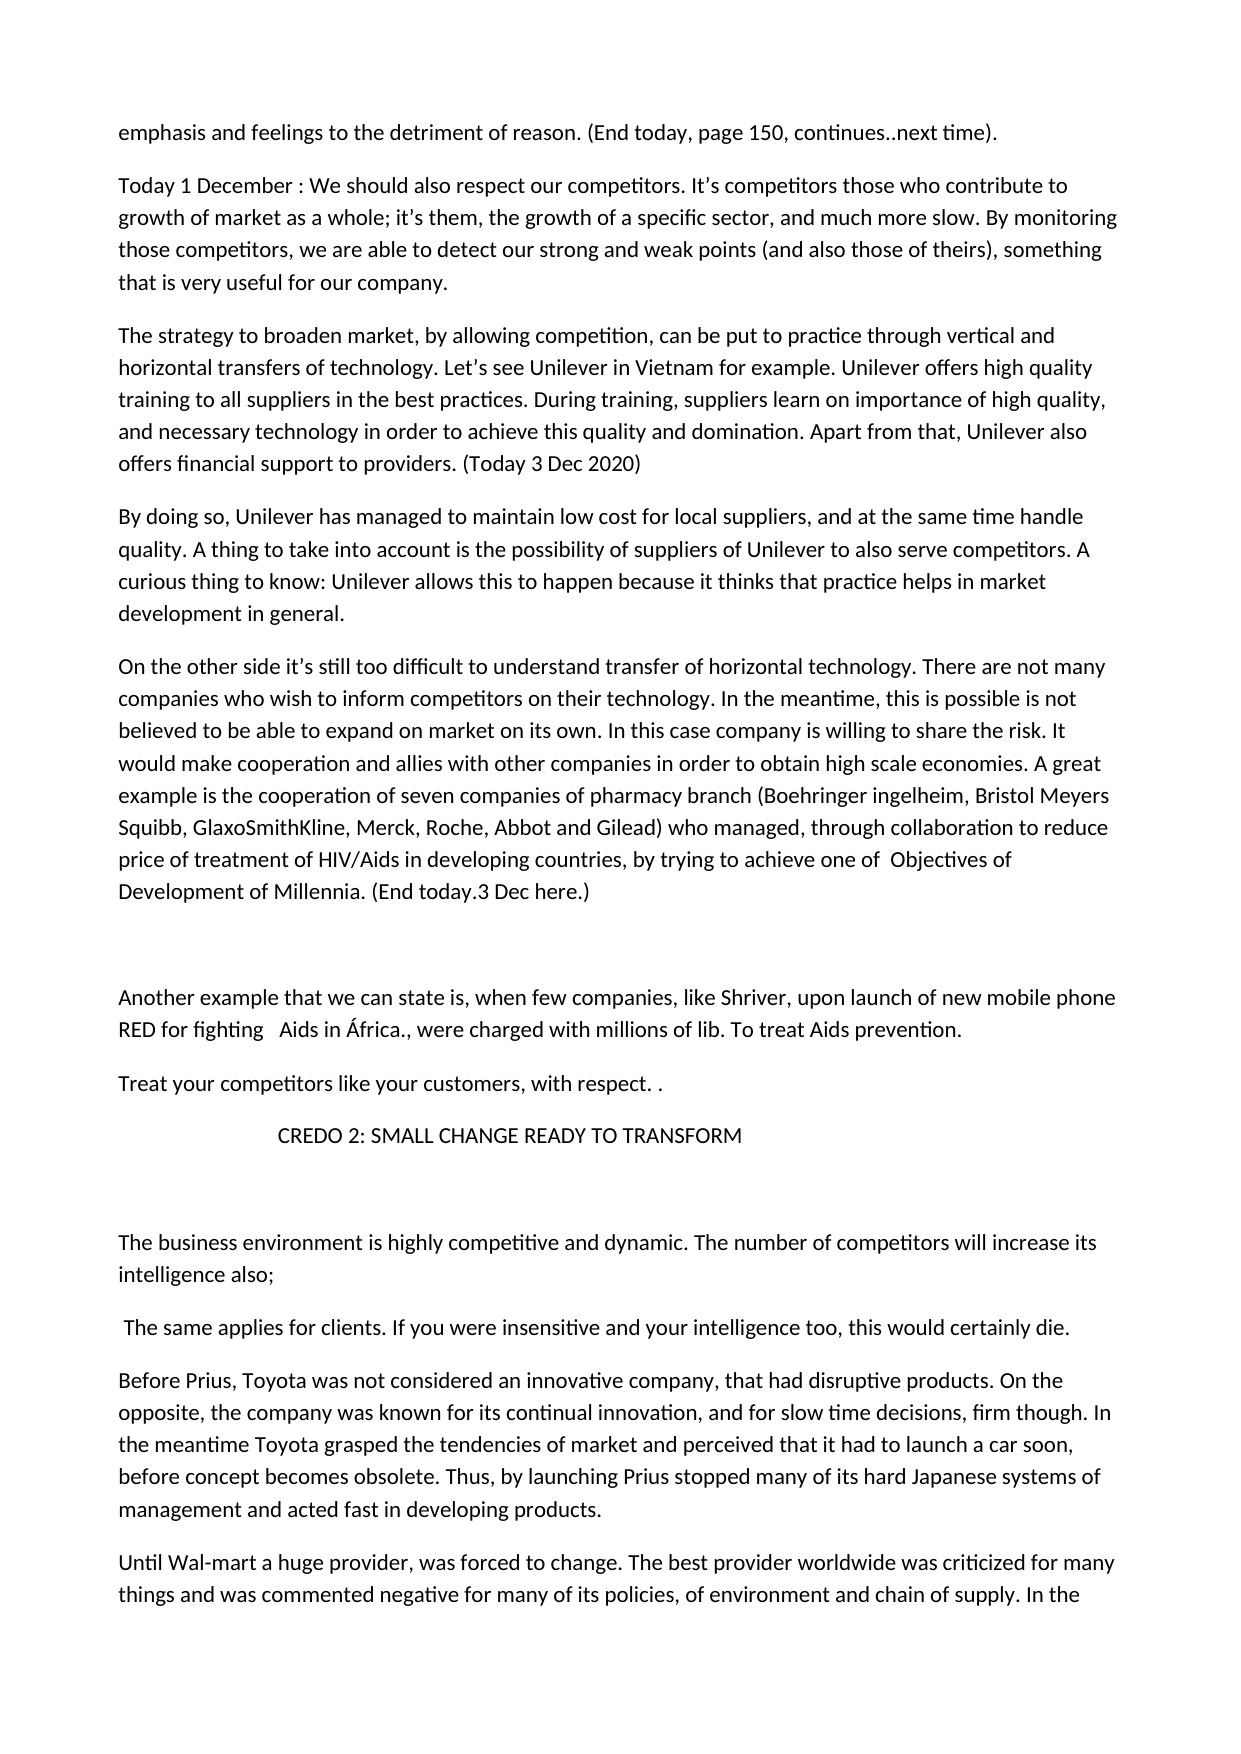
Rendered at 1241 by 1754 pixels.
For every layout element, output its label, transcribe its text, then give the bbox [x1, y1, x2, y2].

text Another example that we can state is, when few companies, like Shriver, upon launch of new mobile phone RED for fighting Aids in África., were charged with millions of lib. To treat Aids prevention. [118, 983, 1122, 1044]
text Today 1 December : We should also respect our competitors. It’s competitors those who contribute to growth of market as a whole; it’s them, the growth of a specific sector, and much more slow. By monitoring those competitors, we are able to detect our strong and weak points (and also those of theirs), something that is very useful for our company. [118, 171, 1122, 296]
text CREDO 2: SMALL CHANGE READY TO TRANSFORM [118, 1122, 1122, 1150]
text The business environment is highly competitive and dynamic. The number of competitors will increase its intelligence also; [118, 1228, 1122, 1288]
text The strategy to broaden market, by allowing competition, can be put to practice through vertical and horizontal transfers of technology. Let’s see Unilever in Vietnam for example. Unilever offers high quality training to all suppliers in the best practices. During training, suppliers learn on importance of high quality, and necessary technology in order to achieve this quality and domination. Apart from that, Unilever also offers financial support to providers. (Today 3 Dec 2020) [118, 321, 1122, 477]
text Until Wal-mart a huge provider, was forced to change. The best provider worldwide was criticized for many things and was commented negative for many of its policies, of environment and chain of supply. In the [118, 1548, 1122, 1608]
text Before Prius, Toyota was not considered an innovative company, that had disruptive products. On the opposite, the company was known for its continual innovation, and for slow time decisions, firm though. In the meantime Toyota grasped the tendencies of market and perceived that it had to launch a car soon, before concept becomes obsolete. Thus, by launching Prius stopped many of its hard Japanese systems of management and acted fast in developing products. [118, 1366, 1122, 1523]
text emphasis and feelings to the detriment of reason. (End today, page 150, continues..next time). [118, 118, 1122, 146]
text On the other side it’s still too difficult to understand transfer of horizontal technology. There are not many companies who wish to inform competitors on their technology. In the meantime, this is possible is not believed to be able to expand on market on its own. In this case company is willing to share the risk. It would make cooperation and allies with other companies in order to obtain high scale economies. A great example is the cooperation of seven companies of pharmacy branch (Boehringer ingelheim, Bristol Meyers Squibb, GlaxoSmithKline, Merck, Roche, Abbot and Gilead) who managed, through collaboration to reduce price of treatment of HIV/Aids in developing countries, by trying to achieve one of Objectives of Development of Millennia. (End today.3 Dec here.) [118, 652, 1122, 905]
text By doing so, Unilever has managed to maintain low cost for local suppliers, and at the same time handle quality. A thing to take into account is the possibility of suppliers of Unilever to also serve competitors. A curious thing to know: Unilever allows this to happen because it thinks that practice helps in market development in general. [118, 502, 1122, 627]
text The same applies for clients. If you were insensitive and your intelligence too, this would certainly die. [118, 1313, 1122, 1341]
text Treat your competitors like your customers, with respect. . [118, 1069, 1122, 1097]
